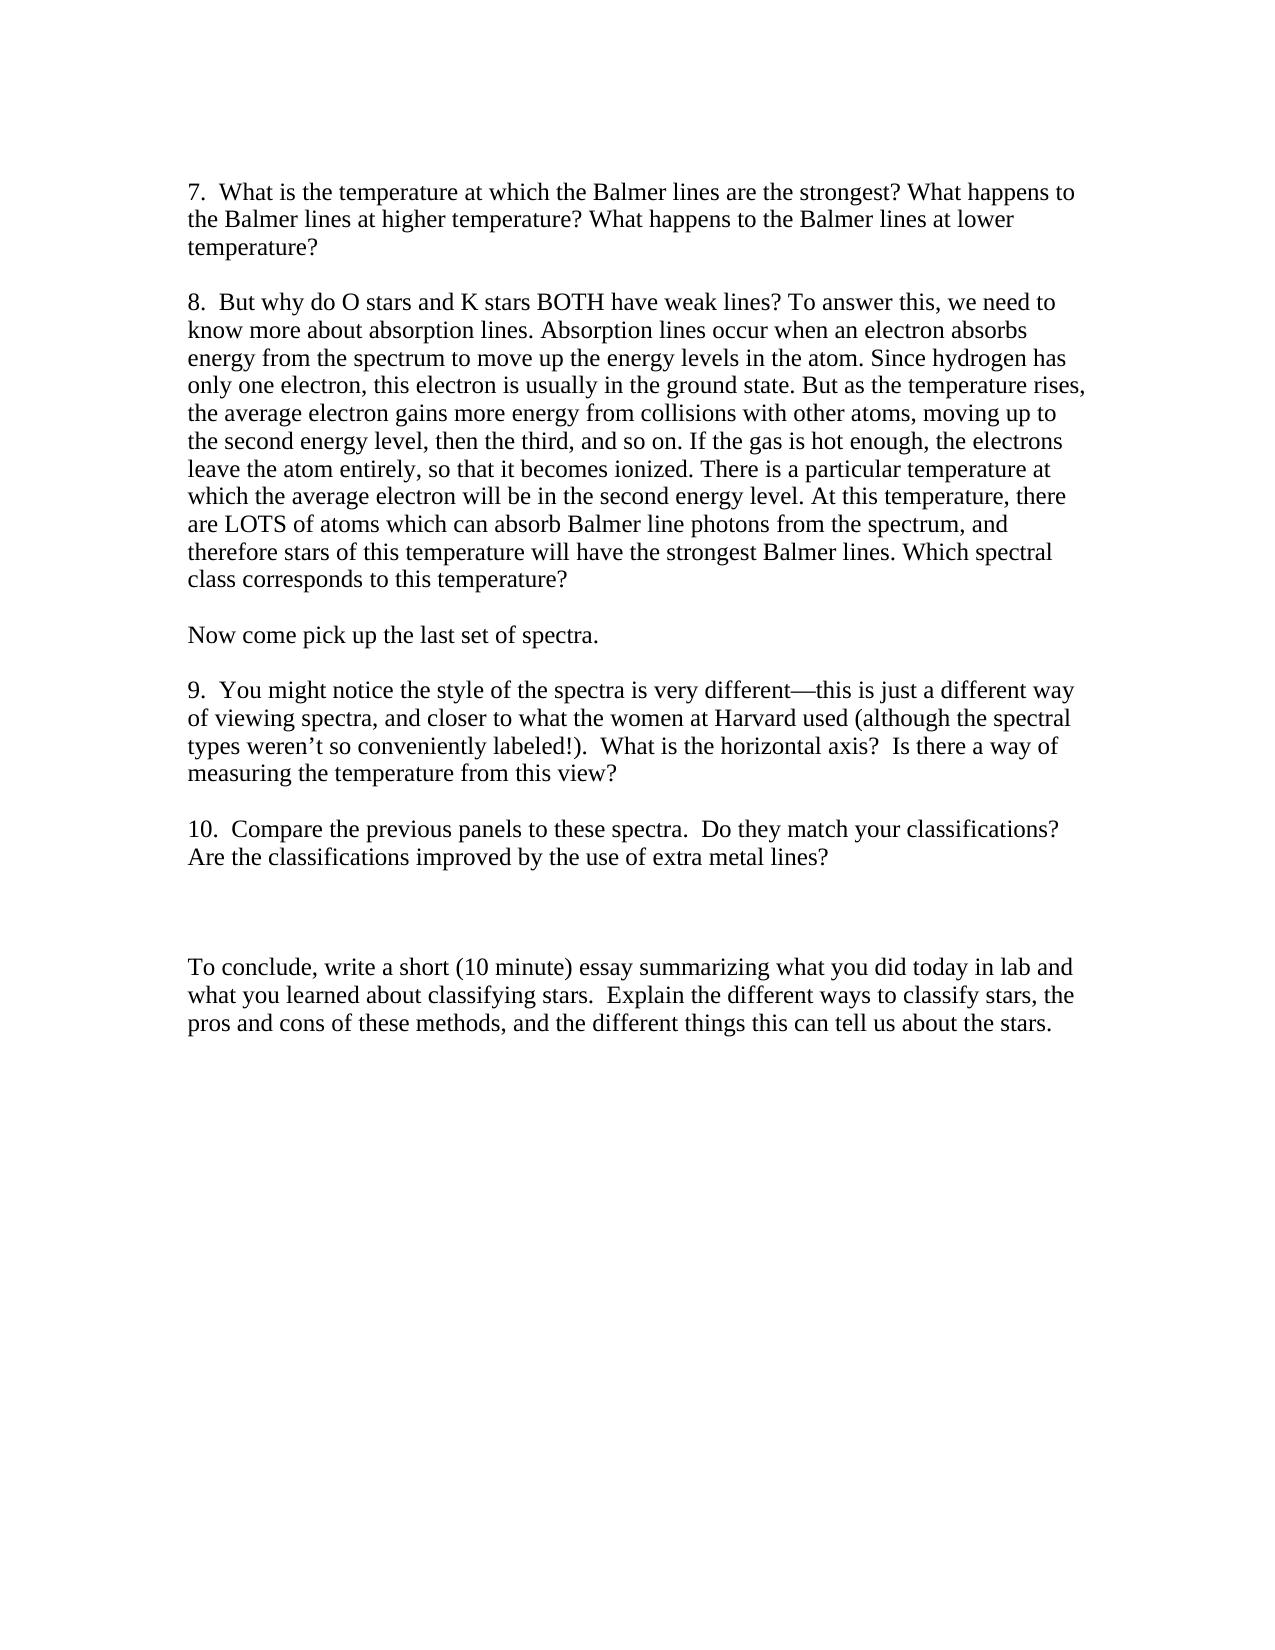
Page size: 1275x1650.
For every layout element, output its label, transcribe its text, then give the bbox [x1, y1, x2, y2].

text 8. But why do O stars and K stars BOTH have weak lines? To answer this, we need to know more about absorption lines. Absorption lines occur when an electron absorbs energy from the spectrum to move up the energy levels in the atom. Since hydrogen has only one electron, this electron is usually in the ground state. But as the temperature rises, the average electron gains more energy from collisions with other atoms, moving up to the second energy level, then the third, and so on. If the gas is hot enough, the electrons leave the atom entirely, so that it becomes ionized. There is a particular temperature at which the average electron will be in the second energy level. At this temperature, there are LOTS of atoms which can absorb Balmer line photons from the spectrum, and therefore stars of this temperature will have the strongest Balmer lines. Which spectral class corresponds to this temperature? [187, 288, 1087, 593]
text To conclude, write a short (10 minute) essay summarizing what you did today in lab and what you learned about classifying stars. Explain the different ways to classify stars, the pros and cons of these methods, and the different things this can tell us about the stars. [187, 953, 1087, 1037]
text 9. You might notice the style of the spectra is very different—this is just a different way of viewing spectra, and closer to what the women at Harvard used (although the spectral types weren’t so conveniently labeled!). What is the horizontal axis? Is there a way of measuring the temperature from this view? [187, 676, 1087, 787]
text [187, 150, 1087, 178]
text 10. Compare the previous panels to these spectra. Do they match your classifications? Are the classifications improved by the use of extra metal lines? [187, 815, 1087, 870]
text Now come pick up the last set of spectra. [187, 621, 1087, 649]
text 7. What is the temperature at which the Balmer lines are the strongest? What happens to the Balmer lines at higher temperature? What happens to the Balmer lines at lower temperature? [187, 178, 1087, 261]
